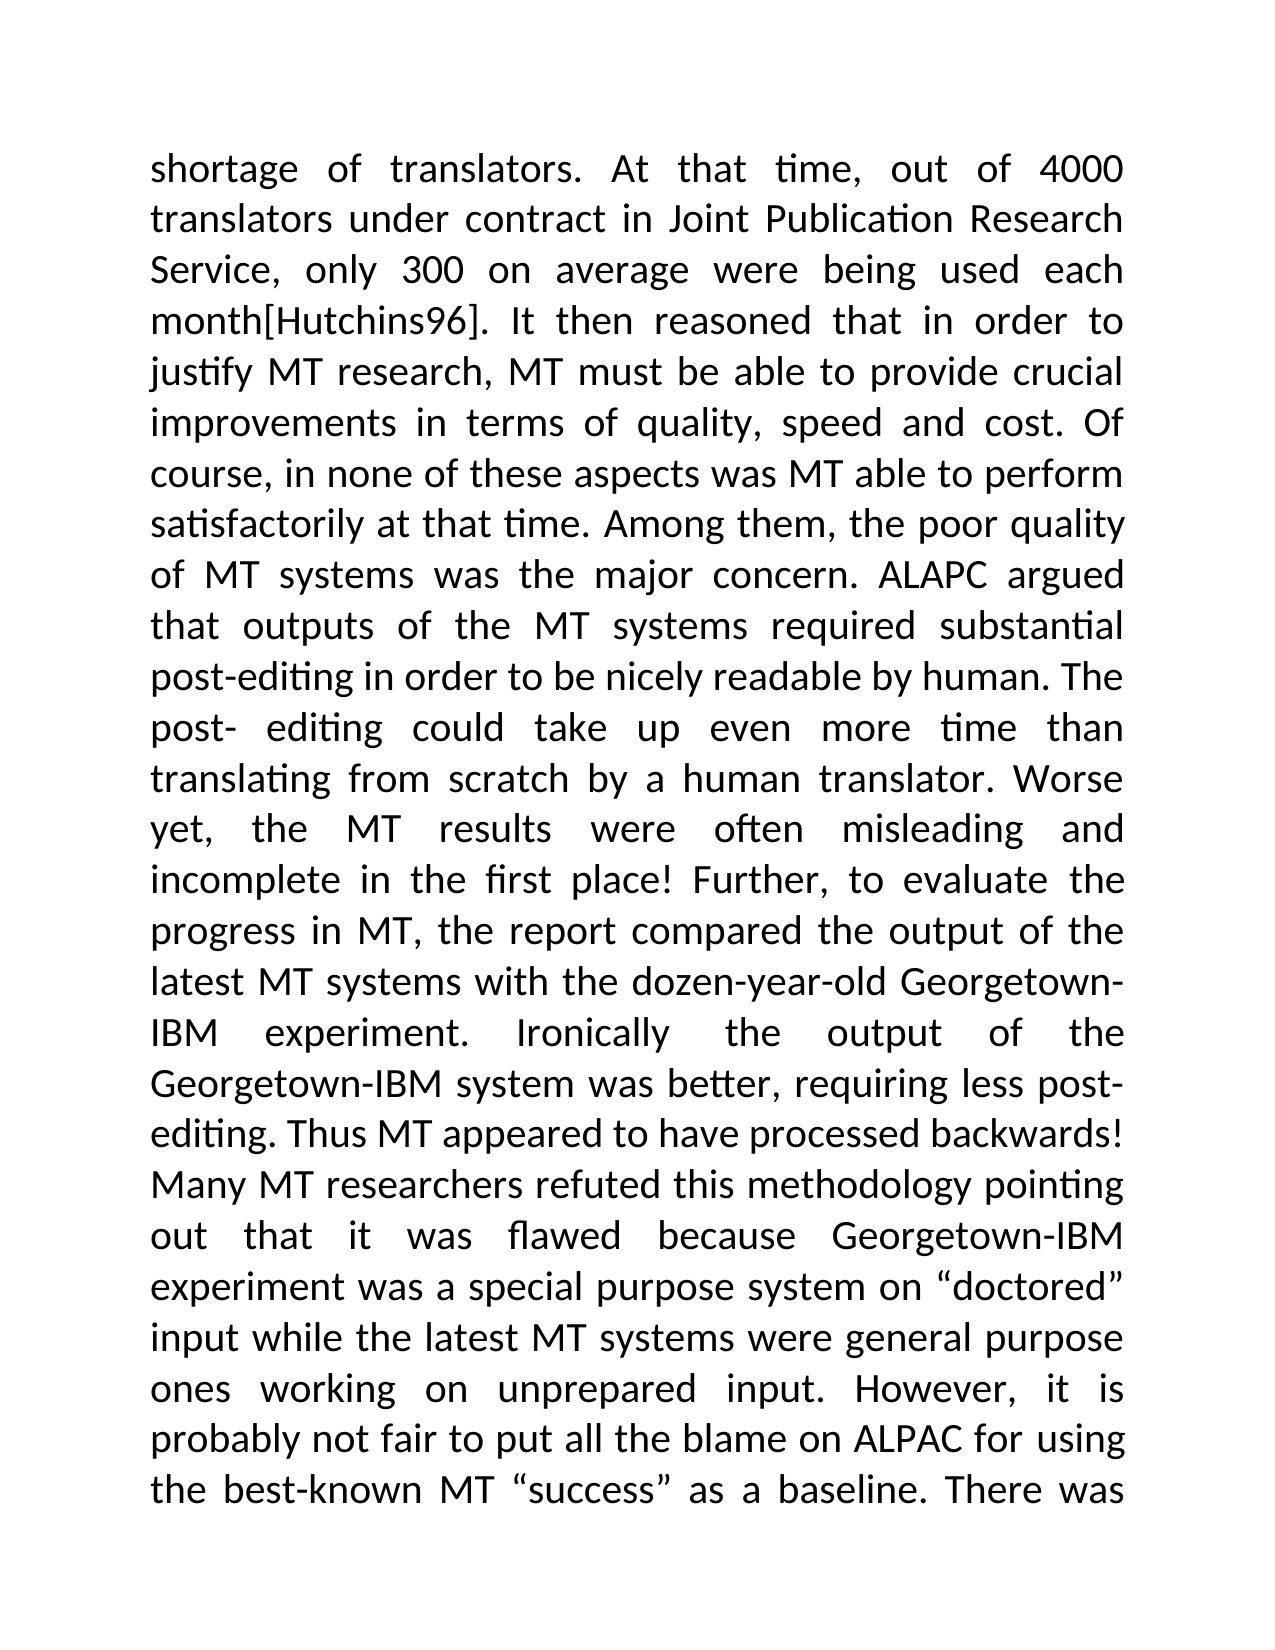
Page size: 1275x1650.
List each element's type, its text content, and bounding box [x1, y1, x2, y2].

text shortage of translators. At that time, out of 4000 translators under contract in Joint Publication Research Service, only 300 on average were being used each month[Hutchins96]. It then reasoned that in order to justify MT research, MT must be able to provide crucial improvements in terms of quality, speed and cost. Of course, in none of these aspects was MT able to perform satisfactorily at that time. Among them, the poor quality of MT systems was the major concern. ALAPC argued that outputs of the MT systems required substantial post-editing in order to be nicely readable by human. The post- editing could take up even more time than translating from scratch by a human translator. Worse yet, the MT results were often misleading and incomplete in the first place! Further, to evaluate the progress in MT, the report compared the output of the latest MT systems with the dozen-year-old Georgetown-IBM experiment. Ironically the output of the Georgetown-IBM system was better, requiring less post-editing. Thus MT appeared to have processed backwards! Many MT researchers refuted this methodology pointing out that it was flawed because Georgetown-IBM experiment was a special purpose system on “doctored” input while the latest MT systems were general purpose ones working on unprepared input. However, it is probably not fair to put all the blame on ALPAC for using the best-known MT “success” as a baseline. There was [150, 142, 1125, 1514]
